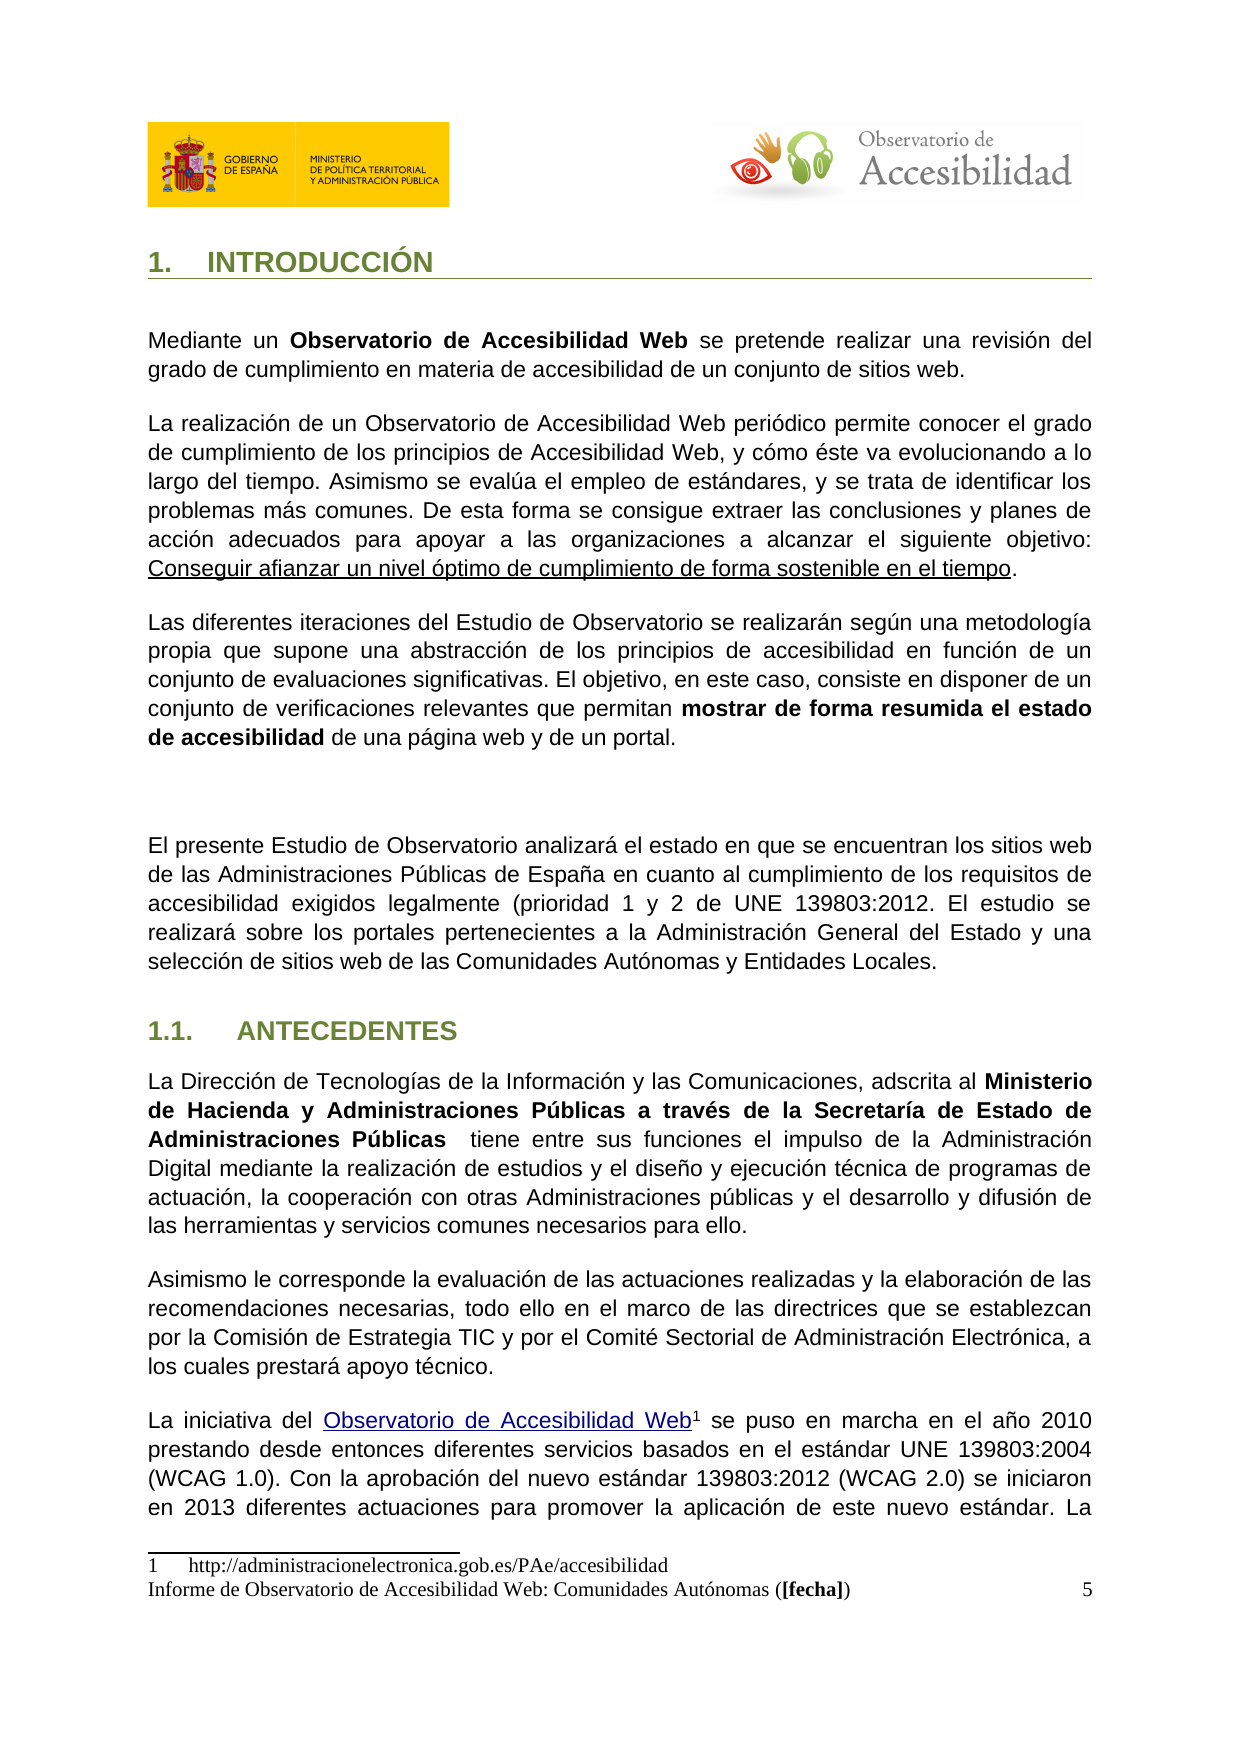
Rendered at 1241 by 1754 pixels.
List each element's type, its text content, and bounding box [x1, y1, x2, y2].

list Antecedentes [148, 1014, 1092, 1046]
picture [710, 122, 1086, 205]
text http://administracionelectronica.gob.es/PAe/accesibilidad [148, 1553, 1092, 1577]
text La Dirección de Tecnologías de la Información y las Comunicaciones, adscrita al Ministerio de Hacienda y Administraciones Públicas a través de la Secretaría de Estado de Administraciones Públicas tiene entre sus funciones el impulso de la Administración Digital mediante la realización de estudios y el diseño y ejecución técnica de programas de actuación, la cooperación con otras Administraciones públicas y el desarrollo y difusión de las herramientas y servicios comunes necesarios para ello. [148, 1068, 1092, 1239]
text Las diferentes iteraciones del Estudio de Observatorio se realizarán según una metodología propia que supone una abstracción de los principios de accesibilidad en función de un conjunto de evaluaciones significativas. El objetivo, en este caso, consiste en disponer de un conjunto de verificaciones relevantes que permitan mostrar de forma resumida el estado de accesibilidad de una página web y de un portal. [148, 608, 1092, 751]
picture [147, 122, 450, 207]
text Mediante un Observatorio de Accesibilidad Web se pretende realizar una revisión del grado de cumplimiento en materia de accesibilidad de un conjunto de sitios web. [148, 327, 1092, 382]
text La realización de un Observatorio de Accesibilidad Web periódico permite conocer el grado de cumplimiento de los principios de Accesibilidad Web, y cómo éste va evolucionando a lo largo del tiempo. Asimismo se evalúa el empleo de estándares, y se trata de identificar los problemas más comunes. De esta forma se consigue extraer las conclusiones y planes de acción adecuados para apoyar a las organizaciones a alcanzar el siguiente objetivo: Conseguir afianzar un nivel óptimo de cumplimiento de forma sostenible en el tiempo. [148, 410, 1092, 581]
text El presente Estudio de Observatorio analizará el estado en que se encuentran los sitios web de las Administraciones Públicas de España en cuanto al cumplimiento de los requisitos de accesibilidad exigidos legalmente (prioridad 1 y 2 de UNE 139803:2012. El estudio se realizará sobre los portales pertenecientes a la Administración General del Estado y una selección de sitios web de las Comunidades Autónomas y Entidades Locales. [148, 832, 1092, 974]
text Asimismo le corresponde la evaluación de las actuaciones realizadas y la elaboración de las recomendaciones necesarias, todo ello en el marco de las directrices que se establezcan por la Comisión de Estrategia TIC y por el Comité Sectorial de Administración Electrónica, a los cuales prestará apoyo técnico. [148, 1266, 1092, 1379]
text La iniciativa del Observatorio de Accesibilidad Web se puso en marcha en el año 2010 prestando desde entonces diferentes servicios basados en el estándar UNE 139803:2004 (WCAG 1.0). Con la aprobación del nuevo estándar 139803:2012 (WCAG 2.0) se iniciaron en 2013 diferentes actuaciones para promover la aplicación de este nuevo estándar. La [148, 1407, 1092, 1520]
list Introducción [148, 245, 1092, 278]
